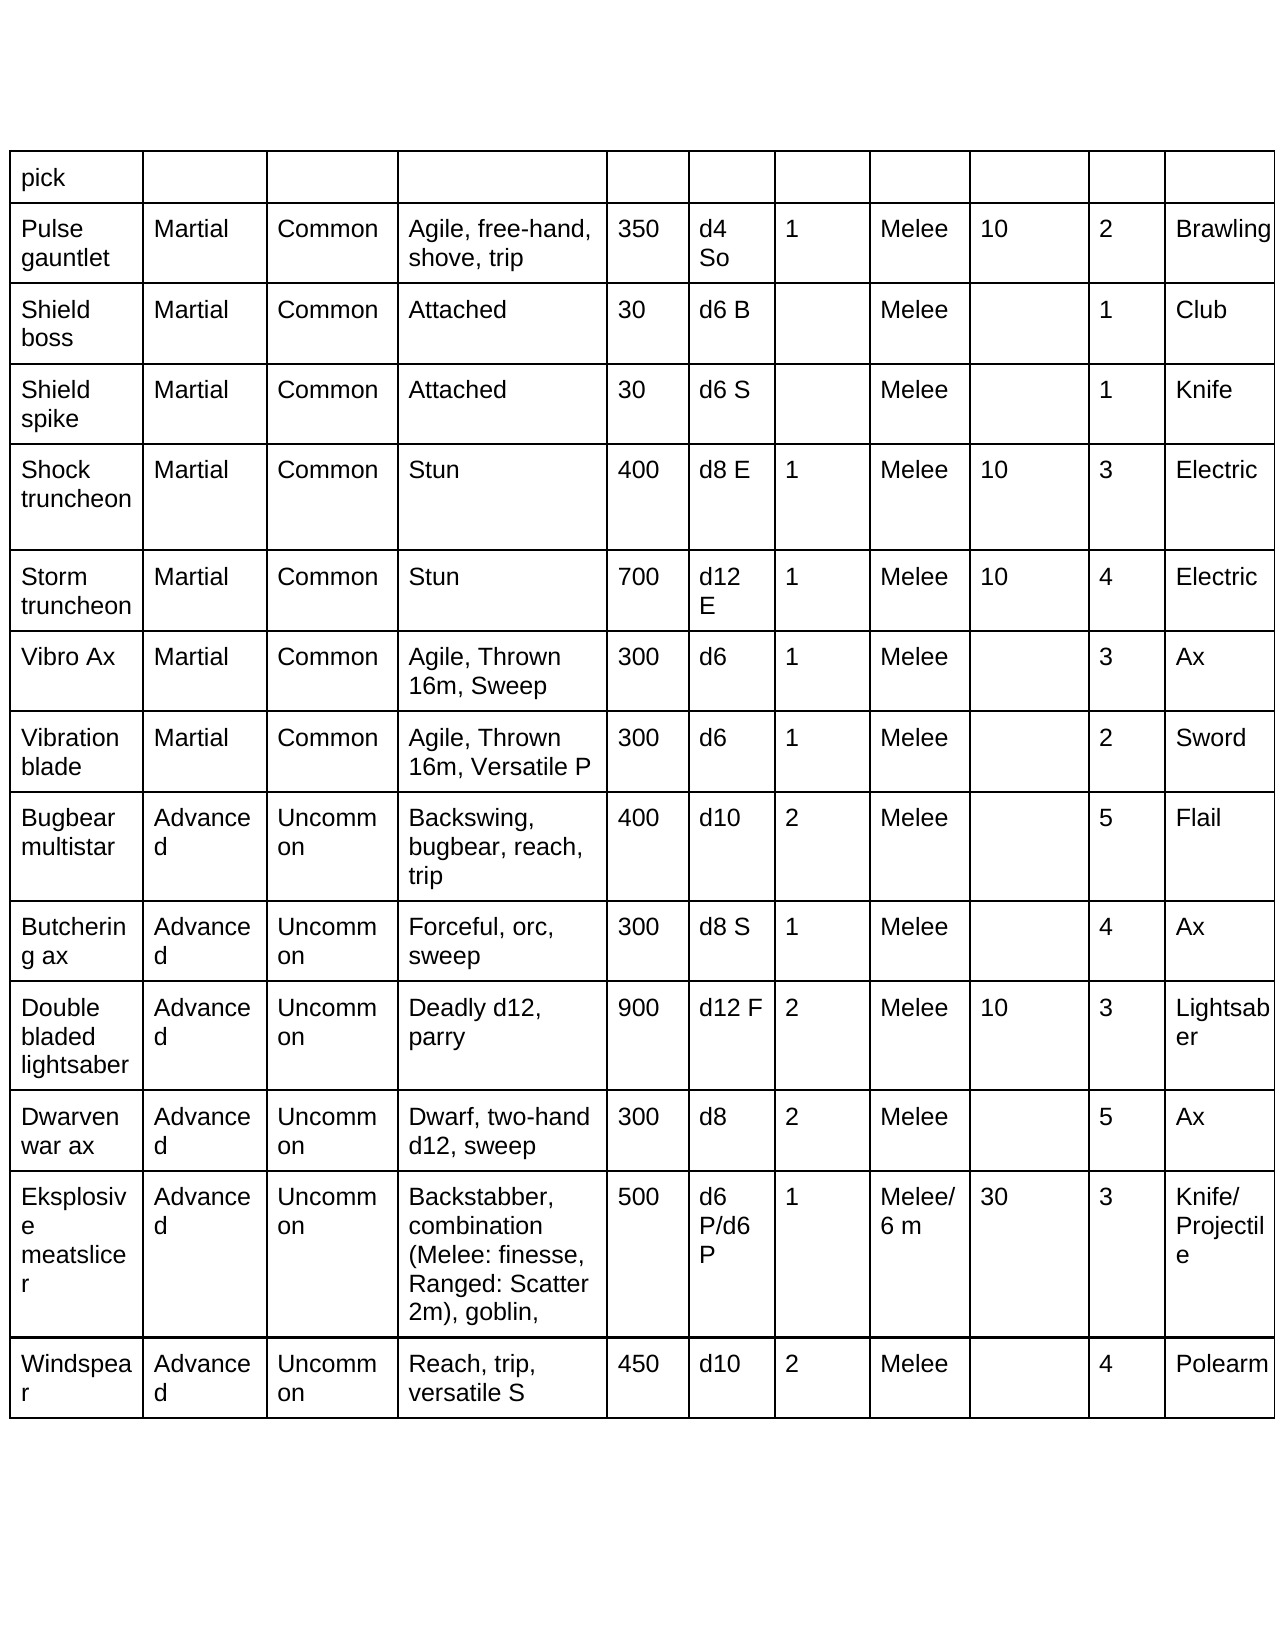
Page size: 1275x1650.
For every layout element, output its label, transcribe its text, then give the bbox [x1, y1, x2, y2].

table_cell 300 [608, 902, 688, 980]
table_cell Martial [144, 445, 266, 549]
table_cell Martial [144, 712, 266, 791]
table_cell Advanced [144, 1091, 266, 1170]
table_cell 1 [776, 204, 869, 282]
table_cell Common [268, 632, 397, 710]
table_cell Electric [1166, 551, 1274, 630]
table_cell Uncommon [268, 1339, 397, 1417]
table_cell [871, 152, 969, 202]
table_cell Shock truncheon [11, 445, 142, 549]
table_cell pick [11, 152, 142, 202]
table_cell [971, 365, 1088, 443]
table_cell [971, 152, 1088, 202]
table_cell Ax [1166, 1091, 1274, 1170]
table_cell Uncommon [268, 902, 397, 980]
table_cell 2 [776, 1091, 869, 1170]
table_cell Melee [871, 365, 969, 443]
table_cell Uncommon [268, 982, 397, 1089]
table_cell [971, 902, 1088, 980]
table_cell 700 [608, 551, 688, 630]
table_cell 300 [608, 632, 688, 710]
table_cell Advanced [144, 1172, 266, 1336]
table_cell 30 [608, 284, 688, 362]
table_cell Dwarf, two-hand d12, sweep [399, 1091, 606, 1170]
table_cell Polearm [1166, 1339, 1274, 1417]
table_cell Melee [871, 712, 969, 791]
table_cell 900 [608, 982, 688, 1089]
table_cell Common [268, 551, 397, 630]
table_cell [690, 152, 774, 202]
table_cell Melee [871, 632, 969, 710]
table_cell Melee [871, 1339, 969, 1417]
table_cell Club [1166, 284, 1274, 362]
table_cell Brawling [1166, 204, 1274, 282]
table_cell [399, 152, 606, 202]
table_cell 10 [971, 445, 1088, 549]
table_cell d10 [690, 793, 774, 900]
table_cell 1 [1090, 365, 1164, 443]
table_cell Melee [871, 902, 969, 980]
table_cell 300 [608, 1091, 688, 1170]
table_cell 300 [608, 712, 688, 791]
table_cell 3 [1090, 1172, 1164, 1336]
table_cell 500 [608, 1172, 688, 1336]
table_cell 5 [1090, 1091, 1164, 1170]
table_cell Advanced [144, 982, 266, 1089]
table_cell 4 [1090, 1339, 1164, 1417]
table_cell Common [268, 204, 397, 282]
table_cell Melee [871, 204, 969, 282]
table_cell 400 [608, 445, 688, 549]
table_cell Melee [871, 1091, 969, 1170]
table_cell [1166, 152, 1274, 202]
table_cell Advanced [144, 1339, 266, 1417]
table_cell Lightsaber [1166, 982, 1274, 1089]
table_cell Uncommon [268, 793, 397, 900]
table_cell Vibro Ax [11, 632, 142, 710]
table_cell Electric [1166, 445, 1274, 549]
table_cell Knife [1166, 365, 1274, 443]
table_cell Bugbear multistar [11, 793, 142, 900]
table_cell Knife/Projectile [1166, 1172, 1274, 1336]
table_cell Advanced [144, 902, 266, 980]
table_cell Martial [144, 365, 266, 443]
table_cell Melee [871, 982, 969, 1089]
table_cell [268, 152, 397, 202]
table_cell d6 [690, 712, 774, 791]
table_cell d4 So [690, 204, 774, 282]
table_cell Advanced [144, 793, 266, 900]
table_cell Shield spike [11, 365, 142, 443]
table_cell 4 [1090, 551, 1164, 630]
table_cell 30 [971, 1172, 1088, 1336]
table_cell [776, 365, 869, 443]
table_cell [971, 1339, 1088, 1417]
table_cell 1 [776, 1172, 869, 1336]
table_cell 3 [1090, 445, 1164, 549]
table_cell [971, 1091, 1088, 1170]
table_cell 1 [776, 445, 869, 549]
table_cell [776, 152, 869, 202]
table_cell Windspear [11, 1339, 142, 1417]
table_cell d12 E [690, 551, 774, 630]
table_cell Flail [1166, 793, 1274, 900]
table_cell 450 [608, 1339, 688, 1417]
table_cell Double bladed lightsaber [11, 982, 142, 1089]
table_cell Common [268, 365, 397, 443]
table_cell 3 [1090, 982, 1164, 1089]
table_cell 1 [776, 551, 869, 630]
table_cell Common [268, 712, 397, 791]
table_cell d6 S [690, 365, 774, 443]
table_cell Stun [399, 551, 606, 630]
table_cell d8 E [690, 445, 774, 549]
table_cell 1 [776, 902, 869, 980]
table_cell Melee/ 6 m [871, 1172, 969, 1336]
table_cell Reach, trip, versatile S [399, 1339, 606, 1417]
table_cell 10 [971, 982, 1088, 1089]
table_cell 350 [608, 204, 688, 282]
table_cell Martial [144, 551, 266, 630]
table_cell Attached [399, 284, 606, 362]
table_cell Butchering ax [11, 902, 142, 980]
table_cell Attached [399, 365, 606, 443]
table_cell Deadly d12, parry [399, 982, 606, 1089]
table_cell Ax [1166, 902, 1274, 980]
table_cell Agile, Thrown 16m, Versatile P [399, 712, 606, 791]
table_cell 1 [1090, 284, 1164, 362]
table_cell d12 F [690, 982, 774, 1089]
table_cell Backswing, bugbear, reach, trip [399, 793, 606, 900]
table_cell Agile, free-hand, shove, trip [399, 204, 606, 282]
table_cell Pulse gauntlet [11, 204, 142, 282]
table_cell d6 [690, 632, 774, 710]
table_cell d6 P/d6 P [690, 1172, 774, 1336]
table_cell 2 [776, 1339, 869, 1417]
table_cell 30 [608, 365, 688, 443]
table_cell 1 [776, 632, 869, 710]
table_cell [971, 284, 1088, 362]
table_cell 400 [608, 793, 688, 900]
table_cell [971, 632, 1088, 710]
table_cell Melee [871, 445, 969, 549]
table_cell Backstabber, combination (Melee: finesse, Ranged: Scatter 2m), goblin, [399, 1172, 606, 1336]
table_cell 2 [1090, 712, 1164, 791]
table_cell Ax [1166, 632, 1274, 710]
table_cell Stun [399, 445, 606, 549]
table_cell Vibration blade [11, 712, 142, 791]
table_cell d8 [690, 1091, 774, 1170]
table_cell [971, 712, 1088, 791]
table_cell Uncommon [268, 1091, 397, 1170]
table_cell Melee [871, 551, 969, 630]
table_cell Agile, Thrown 16m, Sweep [399, 632, 606, 710]
table_cell d10 [690, 1339, 774, 1417]
table_cell Martial [144, 204, 266, 282]
table_cell Forceful, orc, sweep [399, 902, 606, 980]
table_cell 1 [776, 712, 869, 791]
table_cell Martial [144, 284, 266, 362]
table_cell 2 [776, 982, 869, 1089]
table_cell Storm truncheon [11, 551, 142, 630]
table_cell 2 [1090, 204, 1164, 282]
table_cell Common [268, 445, 397, 549]
table_cell 2 [776, 793, 869, 900]
table_cell 10 [971, 551, 1088, 630]
table_cell [144, 152, 266, 202]
table_cell Common [268, 284, 397, 362]
table_cell 4 [1090, 902, 1164, 980]
table_cell [776, 284, 869, 362]
table_cell Melee [871, 284, 969, 362]
table_cell Shield boss [11, 284, 142, 362]
table_cell d8 S [690, 902, 774, 980]
table_cell 3 [1090, 632, 1164, 710]
table_cell Melee [871, 793, 969, 900]
table_cell d6 B [690, 284, 774, 362]
table_cell Eksplosive meatslicer [11, 1172, 142, 1336]
table_cell [1090, 152, 1164, 202]
table_cell Uncommon [268, 1172, 397, 1336]
table_cell 10 [971, 204, 1088, 282]
table_cell Martial [144, 632, 266, 710]
table_cell [608, 152, 688, 202]
table_cell Dwarven war ax [11, 1091, 142, 1170]
table_cell [971, 793, 1088, 900]
table_cell Sword [1166, 712, 1274, 791]
table_cell 5 [1090, 793, 1164, 900]
